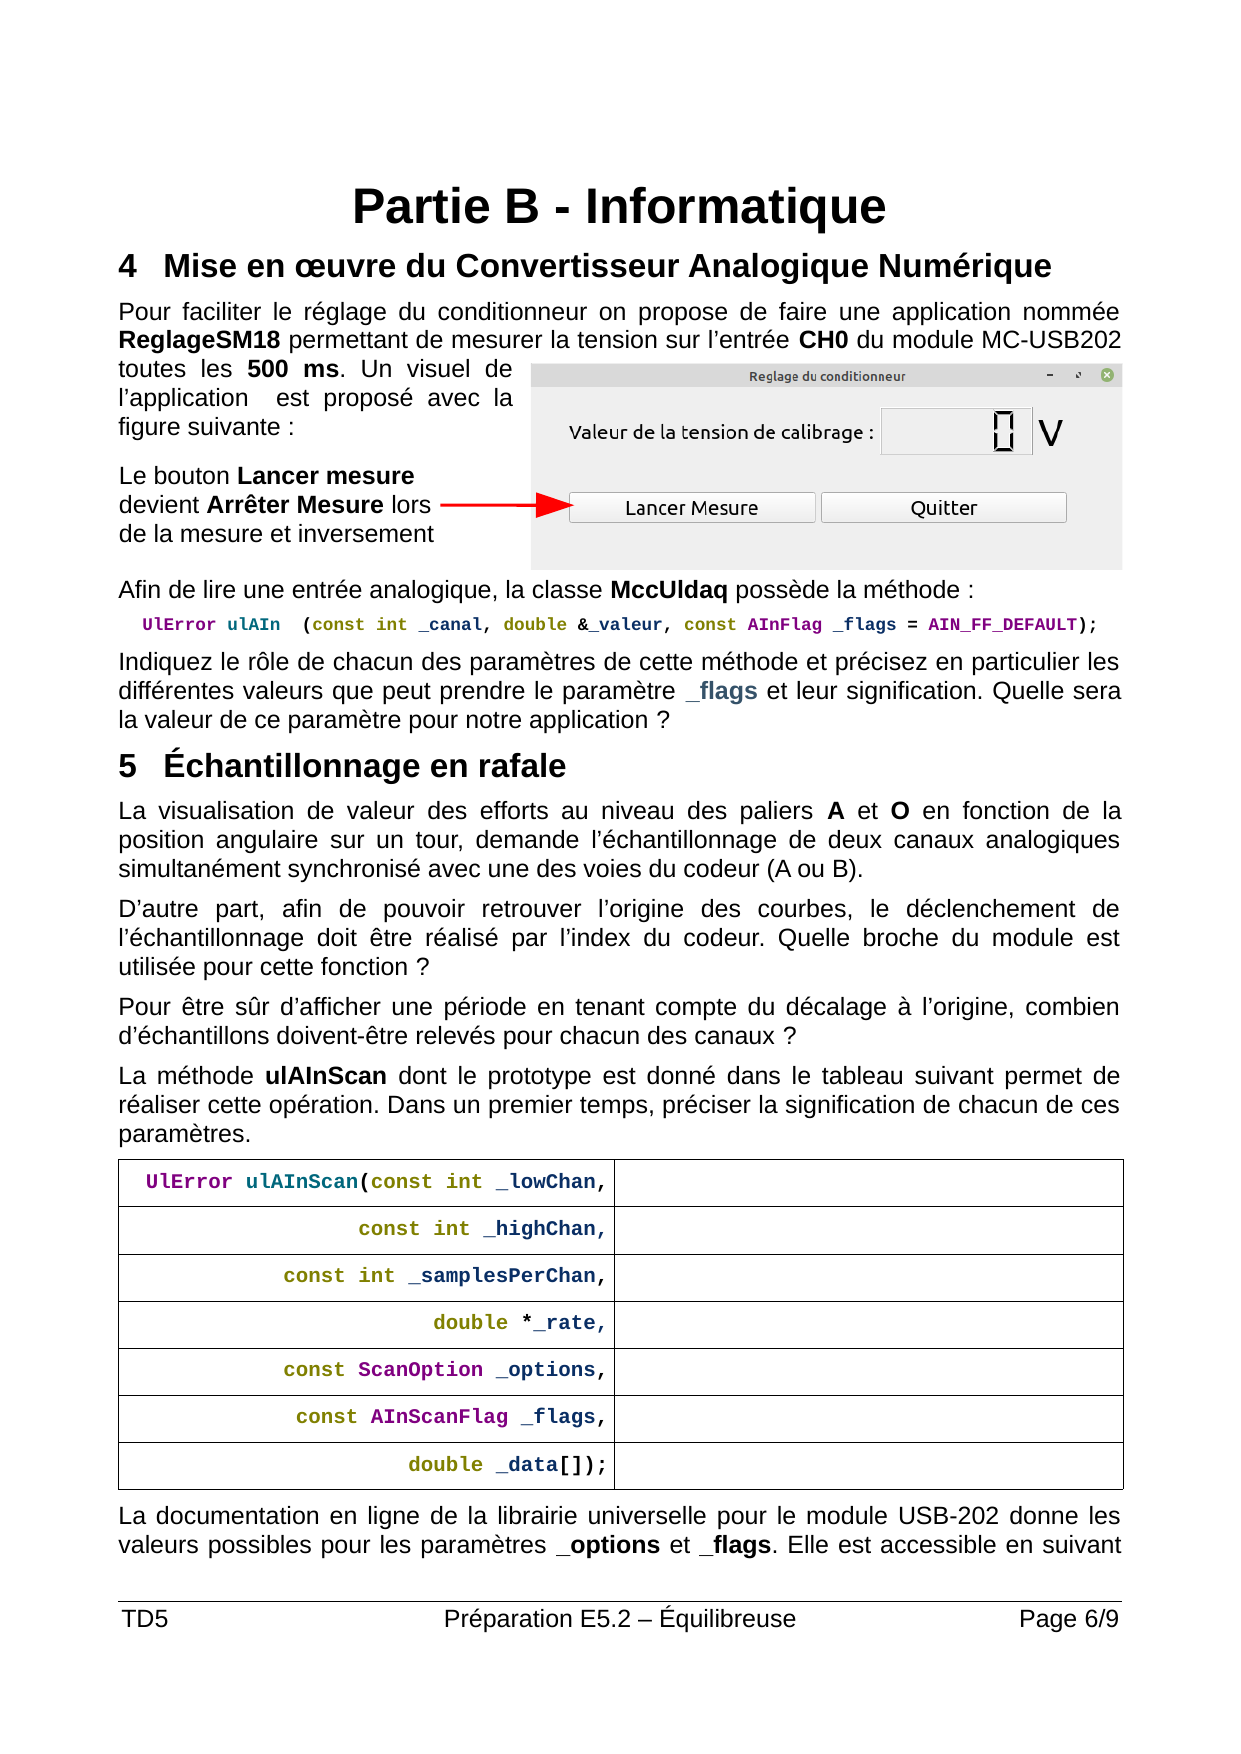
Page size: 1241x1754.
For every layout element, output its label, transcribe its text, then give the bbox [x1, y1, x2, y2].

table_cell const int _samplesPerChan, [119, 1255, 614, 1301]
text Indiquez le rôle de chacun des paramètres de cette méthode et précisez en particulier les différentes valeurs que peut prendre le paramètre _flags et leur signification. Quelle sera la valeur de ce paramètre pour notre application ? [118, 647, 1122, 733]
table_cell [615, 1302, 1123, 1348]
text Pour faciliter le réglage du conditionneur on propose de faire une application nommée ReglageSM18 permettant de mesurer la tension sur l’entrée CH0 du module MC-USB202 toutes les 500 ms. Un visuel de l’application est proposé avec la figure suivante : [118, 296, 1122, 440]
table_cell [615, 1349, 1123, 1395]
text UlError ulAIn (const int _canal, double &_valeur, const AInFlag _flags = AIN_FF_DEFAULT); [118, 615, 1122, 635]
table_cell double *_rate, [119, 1302, 614, 1348]
subtitle Mise en œuvre du Convertisseur Analogique Numérique [118, 246, 1122, 285]
table_cell const int _highChan, [119, 1207, 614, 1253]
picture [530, 363, 1123, 570]
table_cell const AInScanFlag _flags, [119, 1396, 614, 1442]
text Pour être sûr d’afficher une période en tenant compte du décalage à l’origine, combien d’échantillons doivent-être relevés pour chacun des canaux ? [118, 992, 1122, 1049]
table_cell [615, 1396, 1123, 1442]
table_header UlError ulAInScan(const int _lowChan, [119, 1160, 614, 1206]
table_cell [615, 1255, 1123, 1301]
table_cell [615, 1207, 1123, 1253]
table_cell double _data[]); [119, 1443, 614, 1489]
table_cell const ScanOption _options, [119, 1349, 614, 1395]
text La documentation en ligne de la librairie universelle pour le module USB-202 donne les valeurs possibles pour les paramètres _options et _flags. Elle est accessible en suivant [118, 1501, 1122, 1558]
text La visualisation de valeur des efforts au niveau des paliers A et O en fonction de la position angulaire sur un tour, demande l’échantillonnage de deux canaux analogiques simultanément synchronisé avec une des voies du codeur (A ou B). [118, 796, 1122, 882]
subtitle Échantillonnage en rafale [118, 746, 1122, 784]
text La méthode ulAInScan dont le prototype est donné dans le tableau suivant permet de réaliser cette opération. Dans un premier temps, préciser la signification de chacun de ces paramètres. [118, 1061, 1122, 1148]
text Afin de lire une entrée analogique, la classe MccUldaq possède la méthode : [118, 575, 1122, 603]
text D’autre part, afin de pouvoir retrouver l’origine des courbes, le déclenchement de l’échantillonnage doit être réalisé par l’index du codeur. Quelle broche du module est utilisée pour cette fonction ? [118, 894, 1122, 980]
table_cell [615, 1443, 1123, 1489]
subtitle Partie B - Informatique [118, 176, 1122, 234]
table_header [615, 1160, 1123, 1206]
